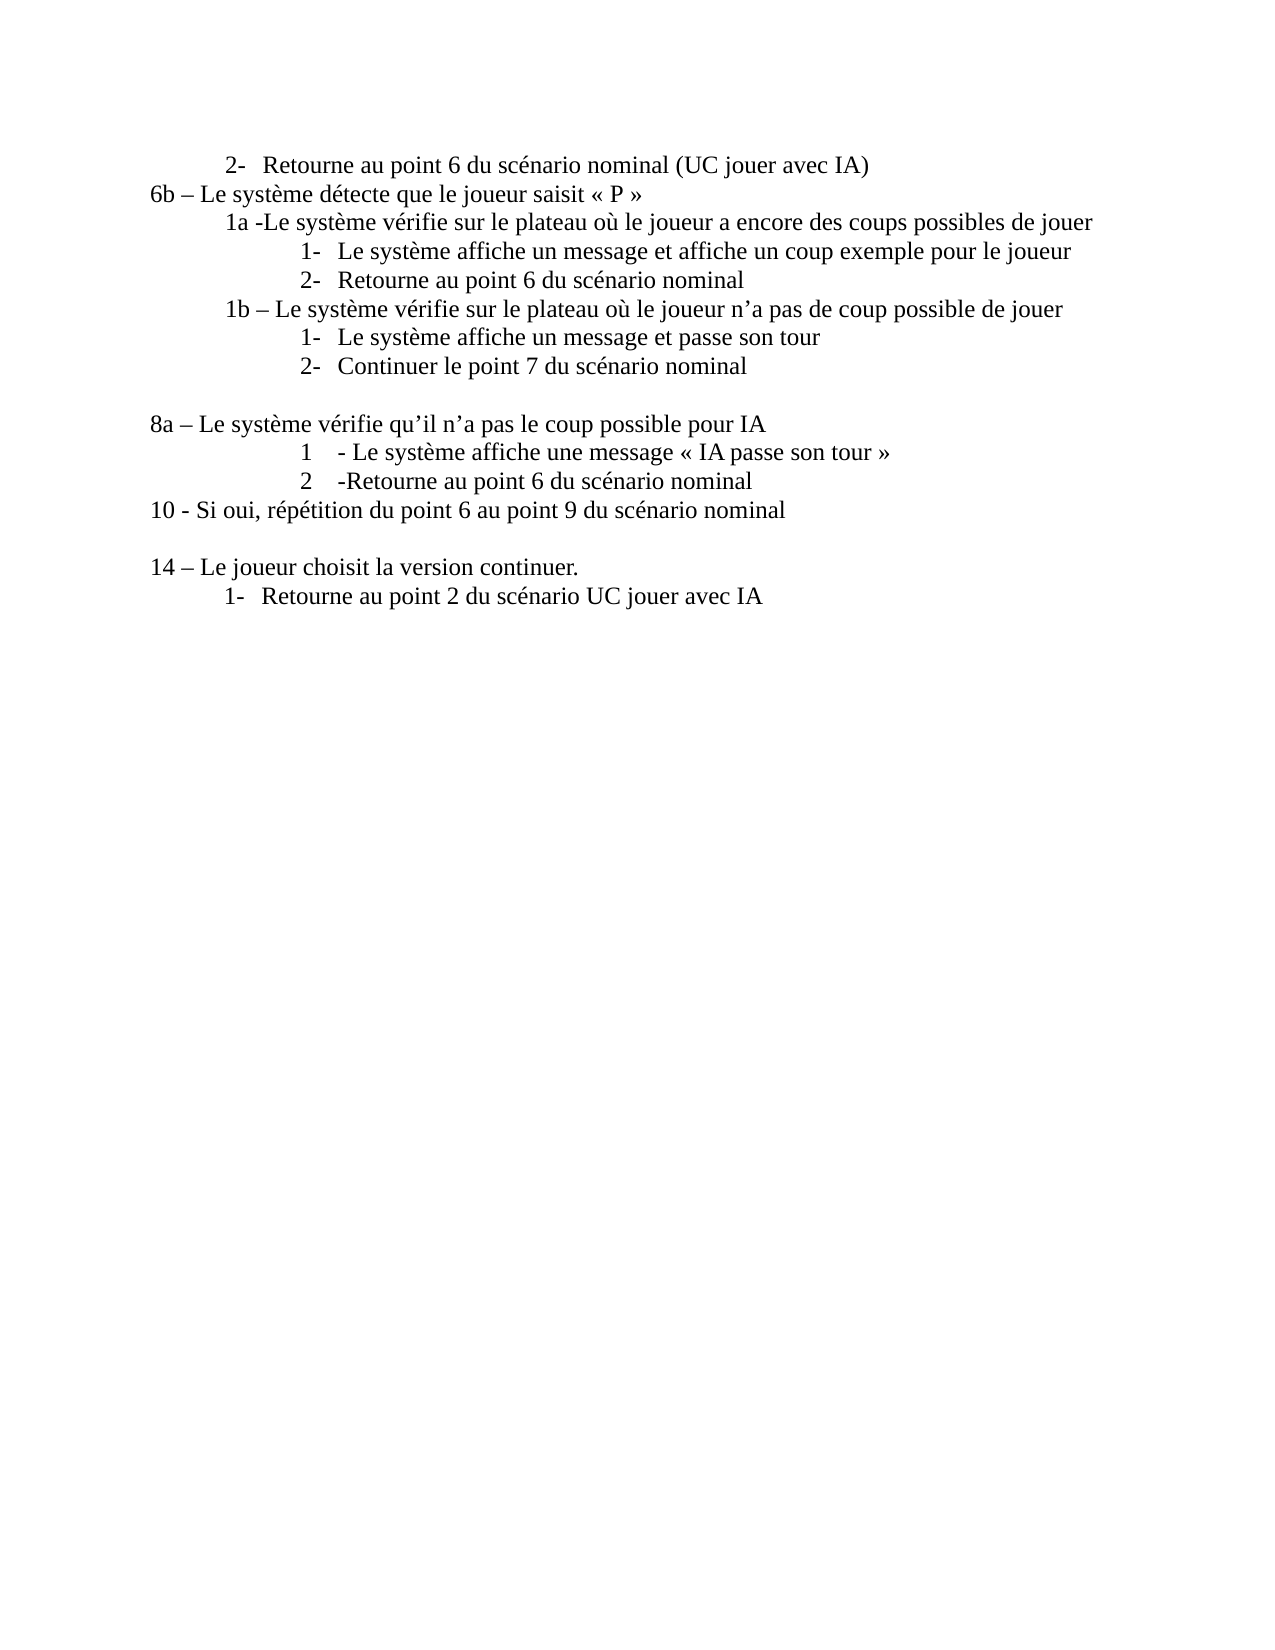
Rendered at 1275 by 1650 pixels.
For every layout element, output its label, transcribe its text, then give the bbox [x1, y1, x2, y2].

list Retourne au point 6 du scénario nominal [300, 265, 1125, 294]
text 14 – Le joueur choisit la version continuer. [150, 552, 1125, 581]
list -Retourne au point 6 du scénario nominal [300, 466, 1125, 495]
text 6b – Le système détecte que le joueur saisit « P » [150, 179, 1125, 207]
list Continuer le point 7 du scénario nominal [300, 351, 1125, 380]
list Le système affiche un message et affiche un coup exemple pour le joueur [300, 236, 1125, 265]
text 1b – Le système vérifie sur le plateau où le joueur n’a pas de coup possible de jouer [225, 294, 1125, 322]
list Retourne au point 2 du scénario UC jouer avec IA [224, 581, 1125, 610]
list Le système affiche un message et passe son tour [300, 322, 1125, 351]
list - Le système affiche une message « IA passe son tour » [300, 437, 1125, 466]
text 1a -Le système vérifie sur le plateau où le joueur a encore des coups possibles de jouer [225, 207, 1125, 236]
text 10 - Si oui, répétition du point 6 au point 9 du scénario nominal [150, 495, 1125, 524]
text 8a – Le système vérifie qu’il n’a pas le coup possible pour IA [150, 409, 1125, 437]
list Retourne au point 6 du scénario nominal (UC jouer avec IA) [225, 150, 1125, 179]
